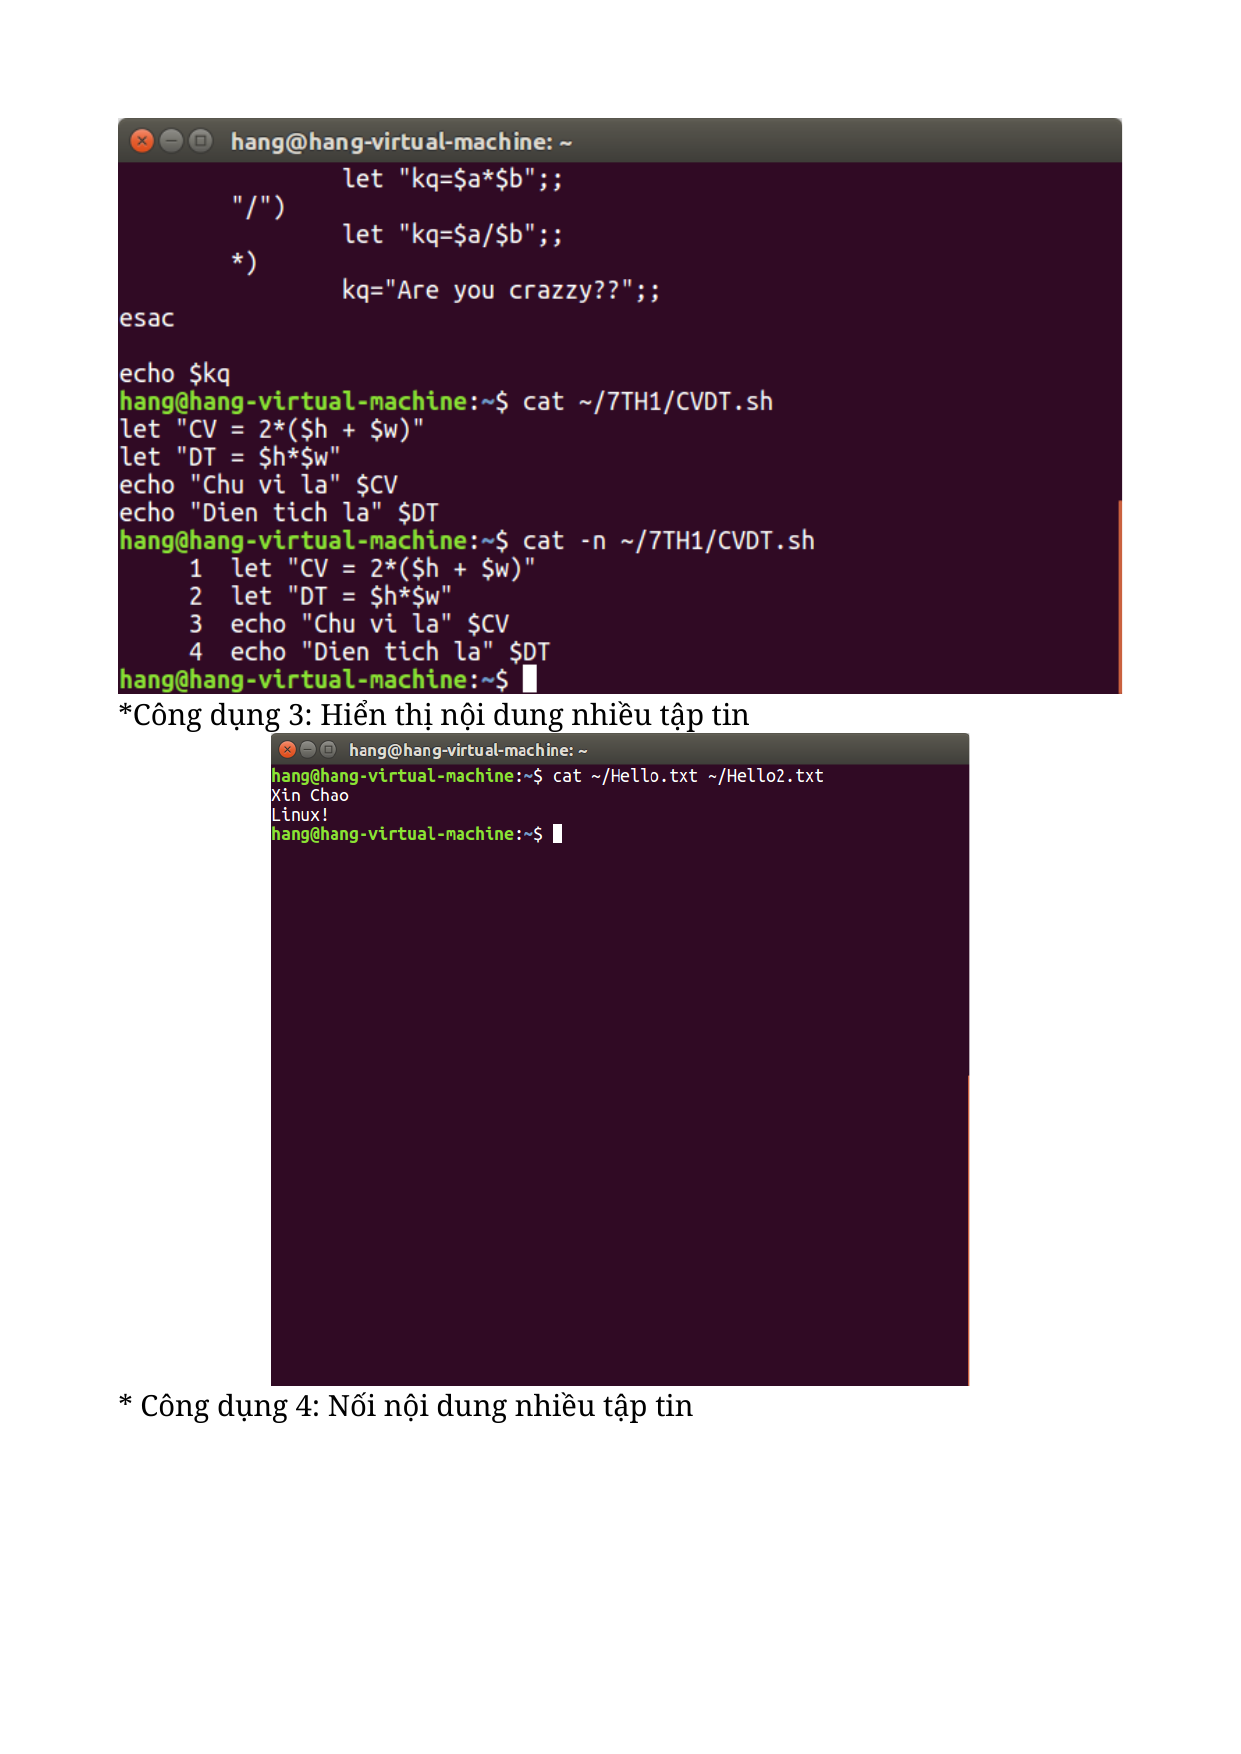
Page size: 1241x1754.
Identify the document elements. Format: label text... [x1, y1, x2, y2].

picture [118, 118, 1123, 694]
text *Công dụng 3: Hiển thị nội dung nhiều tập tin [118, 694, 1122, 733]
picture [271, 733, 970, 1386]
text * Công dụng 4: Nối nội dung nhiều tập tin [118, 1386, 1122, 1425]
